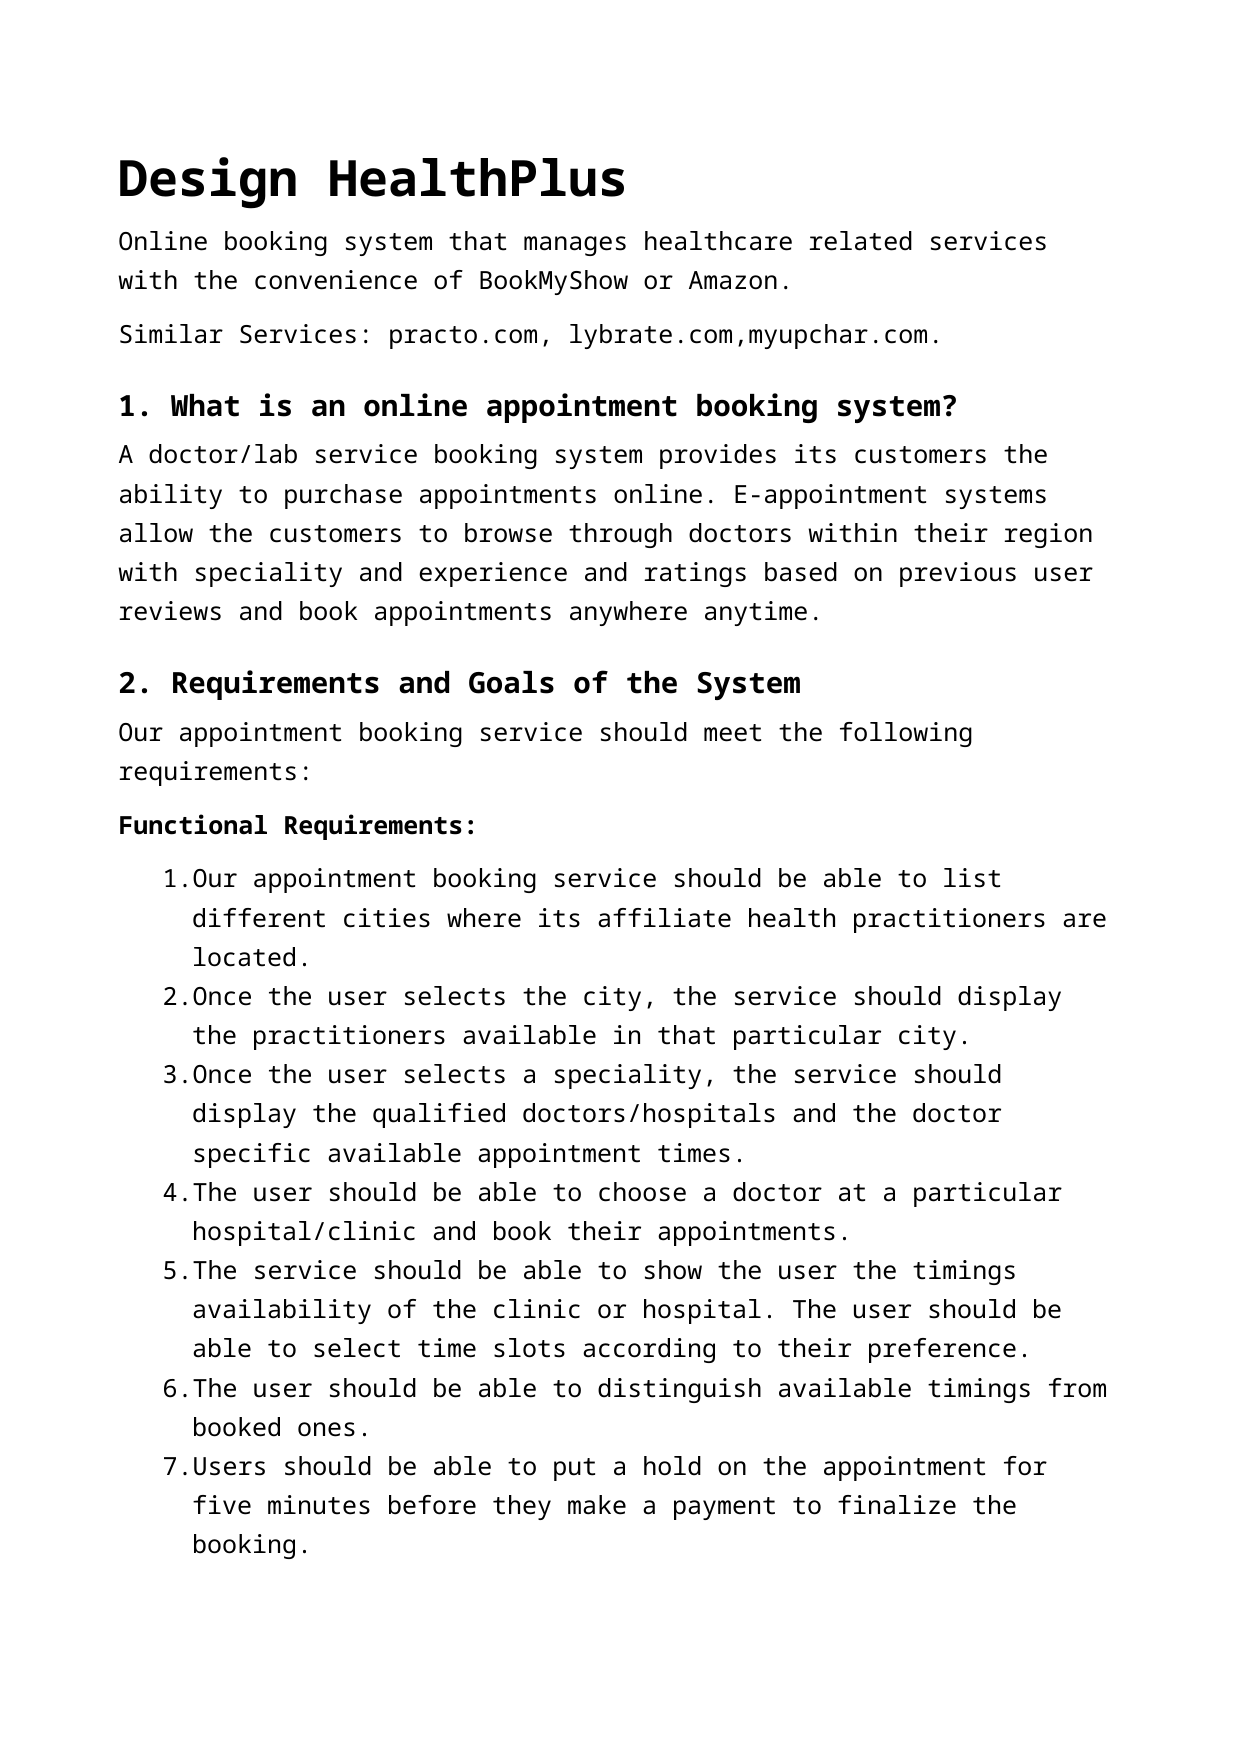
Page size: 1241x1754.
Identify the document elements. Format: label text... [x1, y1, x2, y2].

subtitle 1. What is an online appointment booking system? [118, 385, 1122, 425]
list The user should be able to choose a doctor at a particular hospital/clinic and book their appointments. [162, 1174, 1122, 1248]
list The user should be able to distinguish available timings from booked ones. [162, 1370, 1122, 1443]
text Similar Services: practo.com, lybrate.com,myupchar.com. [118, 317, 1122, 351]
list The service should be able to show the user the timings availability of the clinic or hospital. The user should be able to select time slots according to their preference. [162, 1253, 1122, 1365]
list Once the user selects the city, the service should display the practitioners available in that particular city. [162, 978, 1122, 1052]
subtitle 2. Requirements and Goals of the System [118, 662, 1122, 702]
text A doctor/lab service booking system provides its customers the ability to purchase appointments online. E-appointment systems allow the customers to browse through doctors within their region with speciality and experience and ratings based on previous user reviews and book appointments anywhere anytime. [118, 437, 1122, 628]
text Functional Requirements: [118, 807, 1122, 841]
subtitle Design HealthPlus [118, 143, 1122, 211]
text Our appointment booking service should meet the following requirements: [118, 714, 1122, 788]
text Online booking system that manages healthcare related services with the convenience of BookMyShow or Amazon. [118, 224, 1122, 297]
list Users should be able to put a hold on the appointment for five minutes before they make a payment to finalize the booking. [162, 1448, 1122, 1561]
list Once the user selects a speciality, the service should display the qualified doctors/hospitals and the doctor specific available appointment times. [162, 1057, 1122, 1169]
list Our appointment booking service should be able to list different cities where its affiliate health practitioners are located. [162, 861, 1122, 973]
